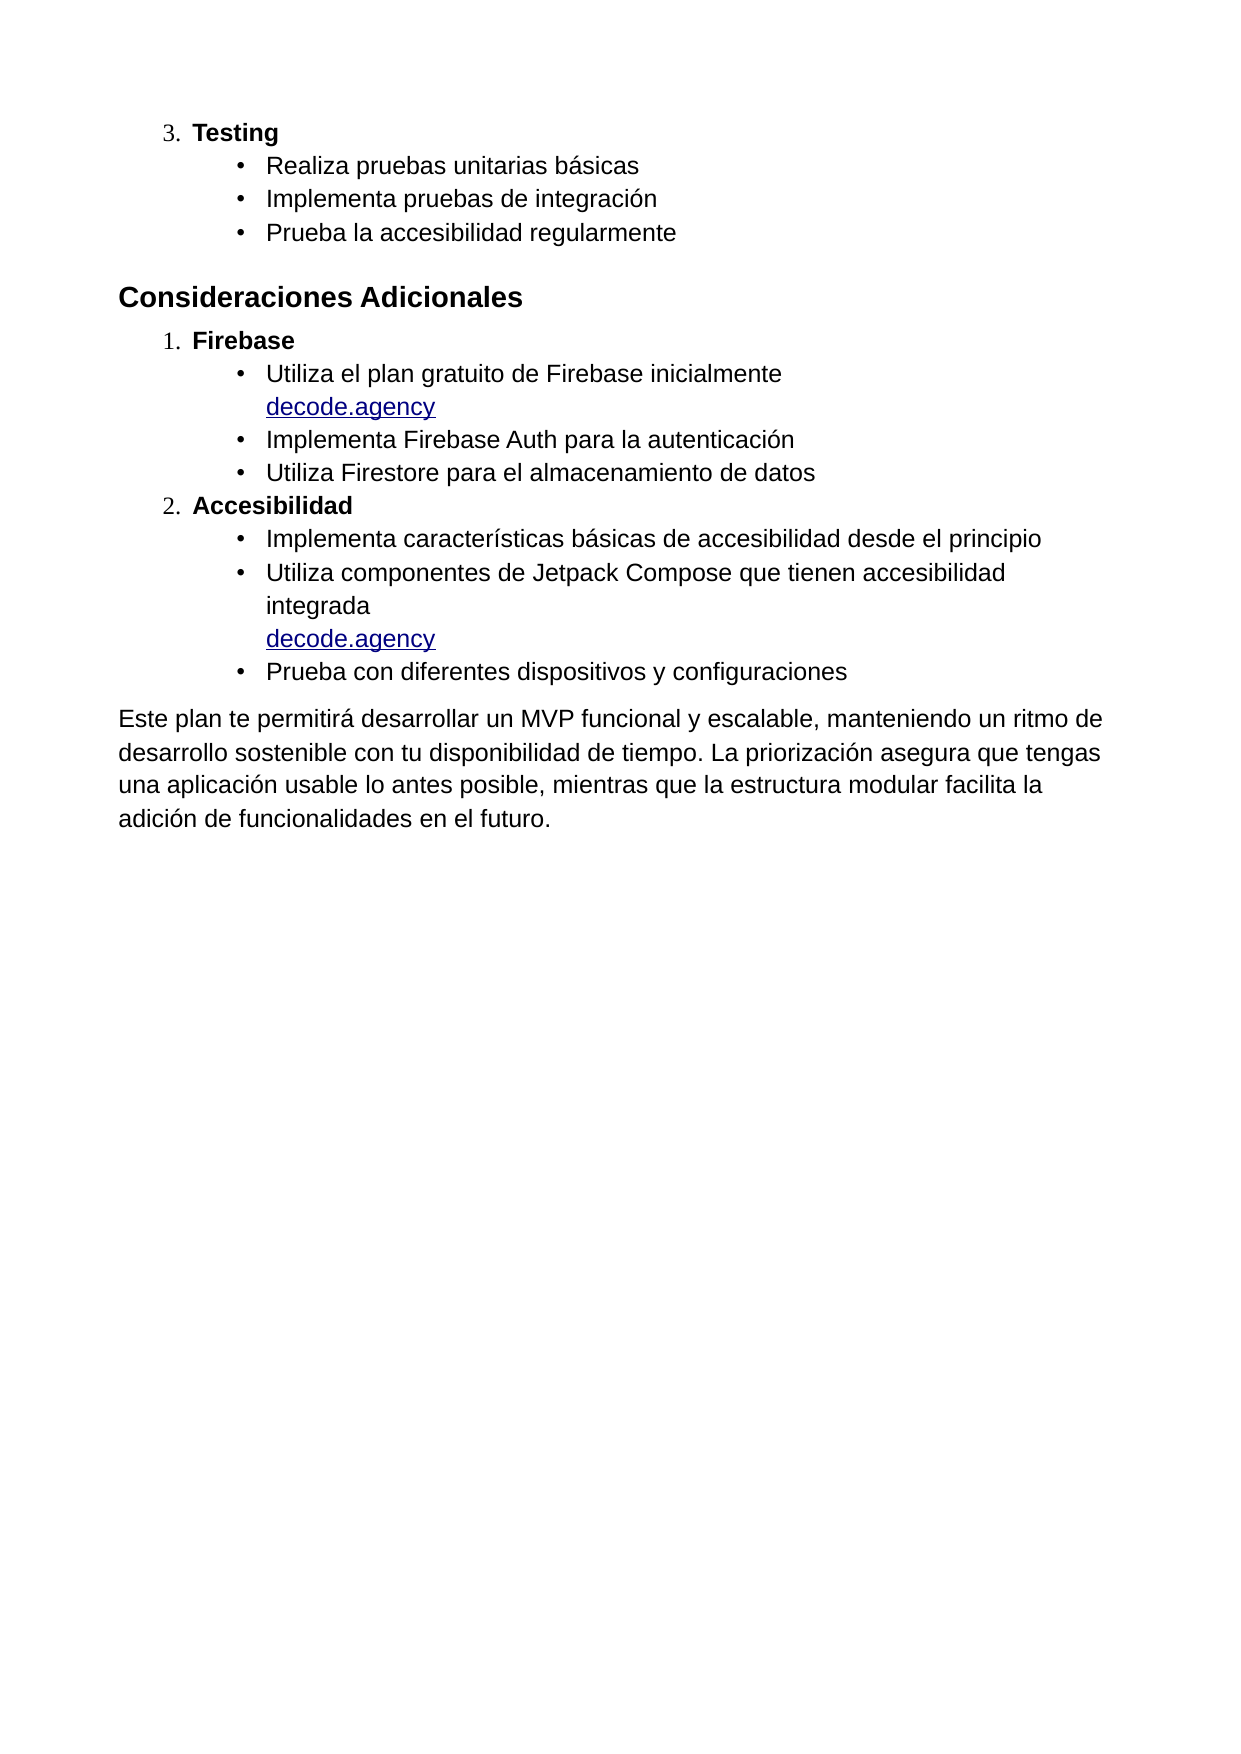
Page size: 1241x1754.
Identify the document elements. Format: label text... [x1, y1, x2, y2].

list Prueba con diferentes dispositivos y configuraciones [236, 657, 1122, 686]
list Prueba la accesibilidad regularmente [236, 217, 1122, 246]
subtitle Consideraciones Adicionales [118, 280, 1122, 313]
list decode.agency [236, 624, 1122, 652]
list decode.agency [236, 392, 1122, 421]
list Realiza pruebas unitarias básicas [236, 151, 1122, 180]
list Accesibilidad [162, 491, 1122, 520]
list Implementa Firebase Auth para la autenticación [236, 425, 1122, 454]
list Utiliza componentes de Jetpack Compose que tienen accesibilidad integrada [236, 558, 1122, 619]
text Este plan te permitirá desarrollar un MVP funcional y escalable, manteniendo un ritmo de desarrollo sostenible con tu disponibilidad de tiempo. La priorización asegura que tengas una aplicación usable lo antes posible, mientras que la estructura modular facilita la adición de funcionalidades en el futuro. [118, 704, 1122, 832]
list Testing [162, 118, 1122, 147]
list Utiliza el plan gratuito de Firebase inicialmente [236, 359, 1122, 388]
list Implementa características básicas de accesibilidad desde el principio [236, 524, 1122, 553]
list Firebase [162, 326, 1122, 355]
list Implementa pruebas de integración [236, 184, 1122, 213]
list Utiliza Firestore para el almacenamiento de datos [236, 458, 1122, 487]
